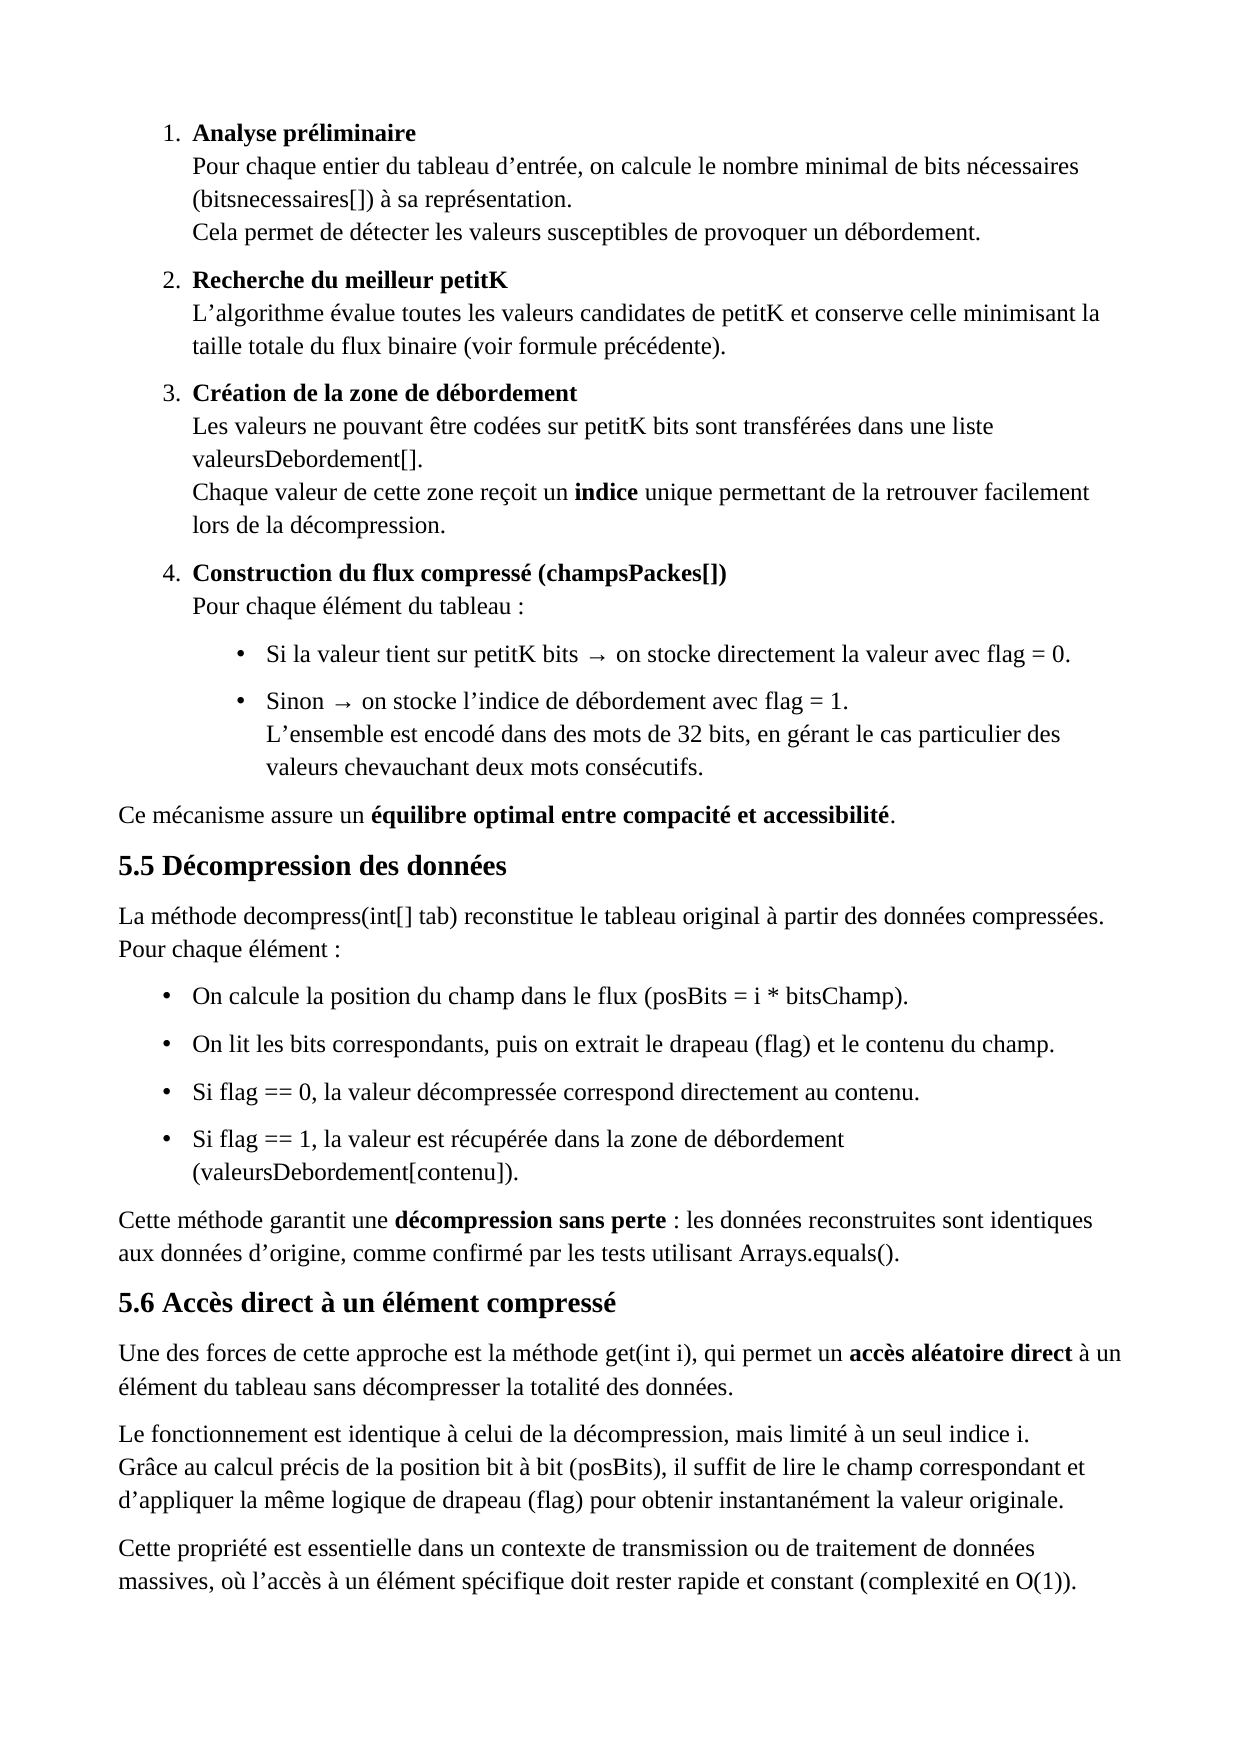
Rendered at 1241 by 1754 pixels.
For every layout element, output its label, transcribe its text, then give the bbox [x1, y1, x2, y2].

list Si flag == 0, la valeur décompressée correspond directement au contenu. [162, 1077, 1122, 1105]
list On lit les bits correspondants, puis on extrait le drapeau (flag) et le contenu du champ. [162, 1029, 1122, 1058]
text Cette propriété est essentielle dans un contexte de transmission ou de traitement de données massives, où l’accès à un élément spécifique doit rester rapide et constant (complexité en O(1)). [118, 1533, 1122, 1594]
list Recherche du meilleur petitK L’algorithme évalue toutes les valeurs candidates de petitK et conserve celle minimisant la taille totale du flux binaire (voir formule précédente). [162, 265, 1122, 359]
text Cette méthode garantit une décompression sans perte : les données reconstruites sont identiques aux données d’origine, comme confirmé par les tests utilisant Arrays.equals(). [118, 1205, 1122, 1267]
text Une des forces de cette approche est la méthode get(int i), qui permet un accès aléatoire direct à un élément du tableau sans décompresser la totalité des données. [118, 1338, 1122, 1400]
subtitle 5.6 Accès direct à un élément compressé [118, 1285, 1122, 1319]
list Si flag == 1, la valeur est récupérée dans la zone de débordement (valeursDebordement[contenu]). [162, 1124, 1122, 1186]
list Sinon → on stocke l’indice de débordement avec flag = 1. L’ensemble est encodé dans des mots de 32 bits, en gérant le cas particulier des valeurs chevauchant deux mots consécutifs. [236, 686, 1122, 781]
text Ce mécanisme assure un équilibre optimal entre compacité et accessibilité. [118, 800, 1122, 829]
text Le fonctionnement est identique à celui de la décompression, mais limité à un seul indice i. Grâce au calcul précis de la position bit à bit (posBits), il suffit de lire le champ correspondant et d’appliquer la même logique de drapeau (flag) pour obtenir instantanément la valeur originale. [118, 1419, 1122, 1514]
list Création de la zone de débordement Les valeurs ne pouvant être codées sur petitK bits sont transférées dans une liste valeursDebordement[]. Chaque valeur de cette zone reçoit un indice unique permettant de la retrouver facilement lors de la décompression. [162, 378, 1122, 539]
subtitle 5.5 Décompression des données [118, 848, 1122, 881]
list Construction du flux compressé (champsPackes[]) Pour chaque élément du tableau : [162, 558, 1122, 620]
text La méthode decompress(int[] tab) reconstitue le tableau original à partir des données compressées. Pour chaque élément : [118, 901, 1122, 962]
list Si la valeur tient sur petitK bits → on stocke directement la valeur avec flag = 0. [236, 639, 1122, 667]
list On calcule la position du champ dans le flux (posBits = i * bitsChamp). [162, 981, 1122, 1010]
list Analyse préliminaire Pour chaque entier du tableau d’entrée, on calcule le nombre minimal de bits nécessaires (bitsnecessaires[]) à sa représentation. Cela permet de détecter les valeurs susceptibles de provoquer un débordement. [162, 118, 1122, 246]
